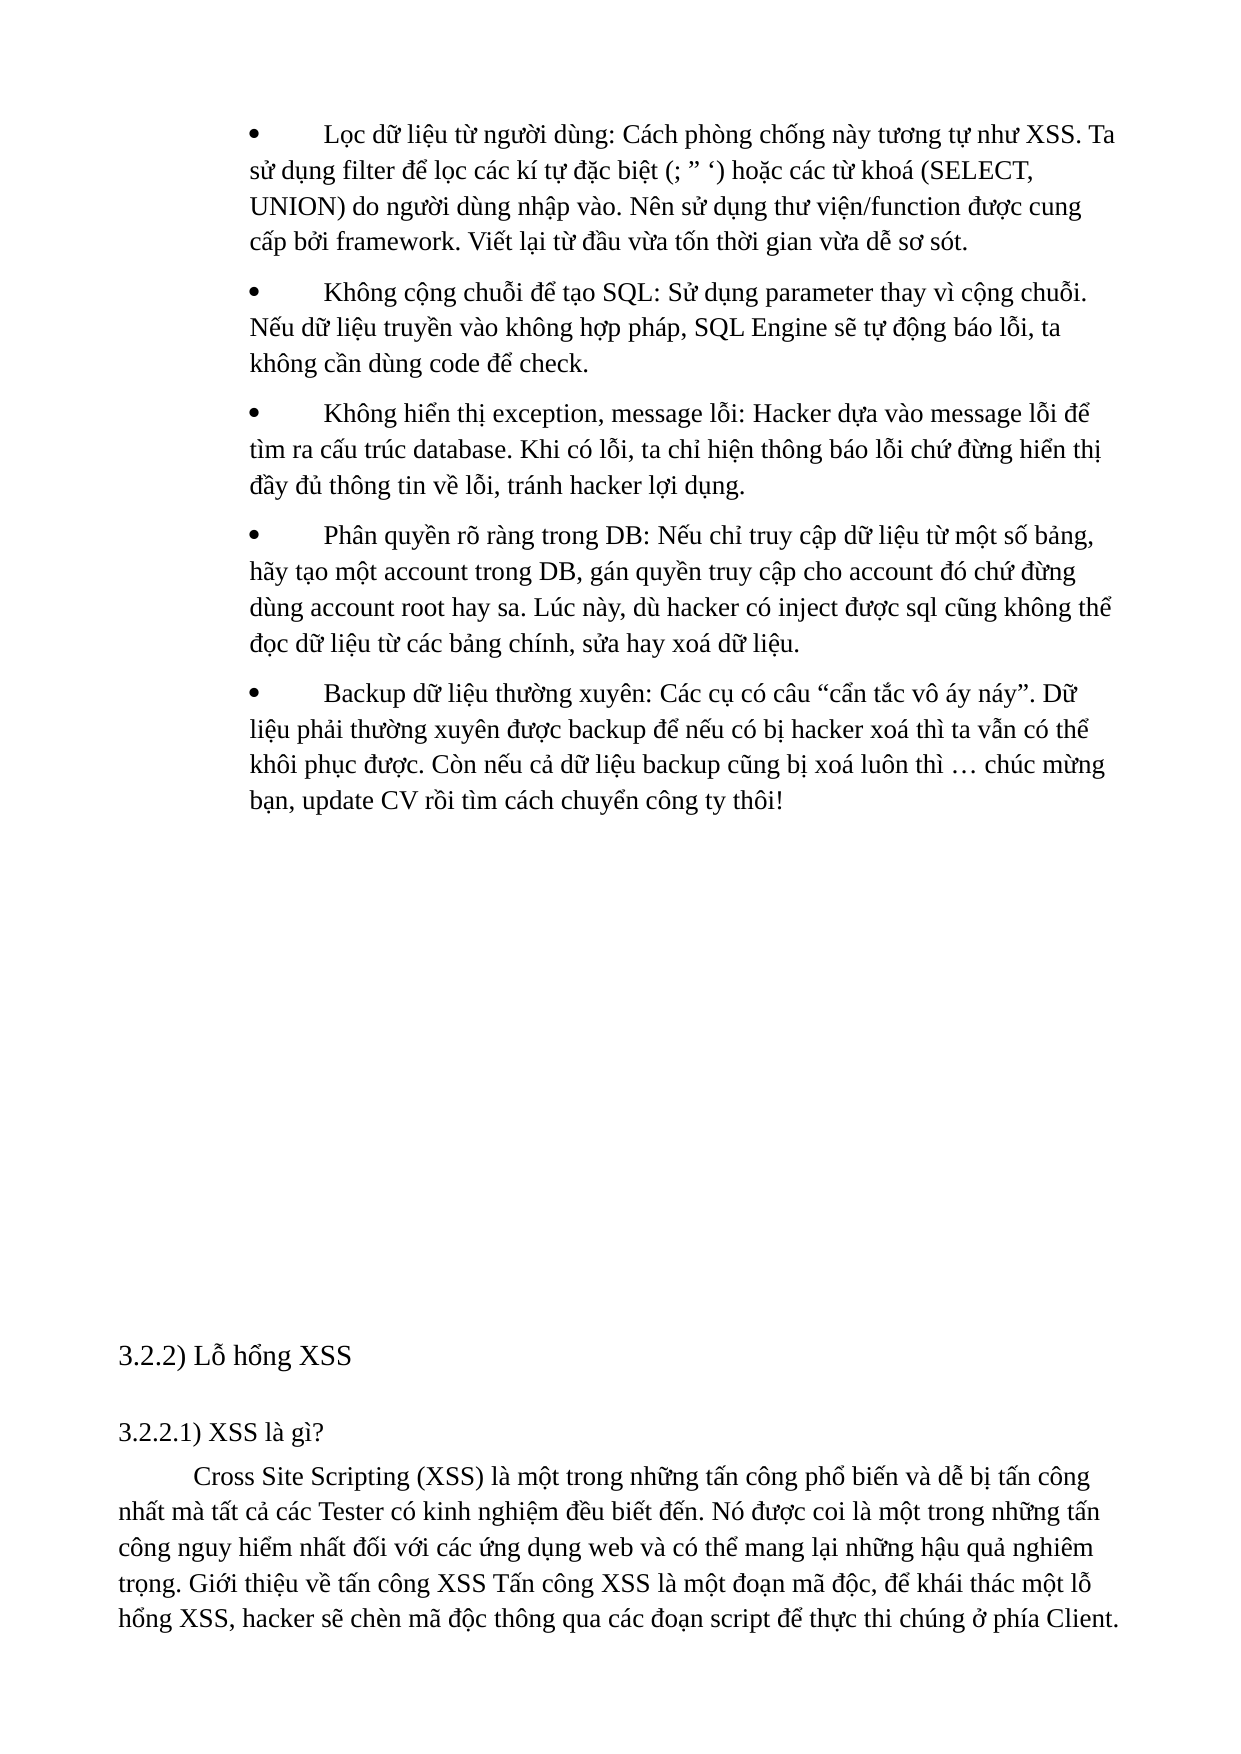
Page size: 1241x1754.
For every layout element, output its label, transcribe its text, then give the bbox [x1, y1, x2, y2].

list Phân quyền rõ ràng trong DB: Nếu chỉ truy cập dữ liệu từ một số bảng, hãy tạo một account trong DB, gán quyền truy cập cho account đó chứ đừng dùng account root hay sa. Lúc này, dù hacker có inject được sql cũng không thể đọc dữ liệu từ các bảng chính, sửa hay xoá dữ liệu. [249, 519, 1122, 658]
subtitle 3.2.2.1) XSS là gì? [118, 1416, 1122, 1447]
list Không hiển thị exception, message lỗi: Hacker dựa vào message lỗi để tìm ra cấu trúc database. Khi có lỗi, ta chỉ hiện thông báo lỗi chứ đừng hiển thị đầy đủ thông tin về lỗi, tránh hacker lợi dụng. [249, 398, 1122, 500]
text 3.2.2) Lỗ hổng XSS [118, 1338, 1122, 1371]
text Cross Site Scripting (XSS) là một trong những tấn công phổ biến và dễ bị tấn công nhất mà tất cả các Tester có kinh nghiệm đều biết đến. Nó được coi là một trong những tấn công nguy hiểm nhất đối với các ứng dụng web và có thể mang lại những hậu quả nghiêm trọng. Giới thiệu về tấn công XSS Tấn công XSS là một đoạn mã độc, để khái thác một lỗ hổng XSS, hacker sẽ chèn mã độc thông qua các đoạn script để thực thi chúng ở phía Client. [118, 1459, 1122, 1634]
list Không cộng chuỗi để tạo SQL: Sử dụng parameter thay vì cộng chuỗi. Nếu dữ liệu truyền vào không hợp pháp, SQL Engine sẽ tự động báo lỗi, ta không cần dùng code để check. [249, 276, 1122, 378]
list Lọc dữ liệu từ người dùng: Cách phòng chống này tương tự như XSS. Ta sử dụng filter để lọc các kí tự đặc biệt (; ” ‘) hoặc các từ khoá (SELECT, UNION) do người dùng nhập vào. Nên sử dụng thư viện/function được cung cấp bởi framework. Viết lại từ đầu vừa tốn thời gian vừa dễ sơ sót. [249, 118, 1122, 257]
list Backup dữ liệu thường xuyên: Các cụ có câu “cẩn tắc vô áy náy”. Dữ liệu phải thường xuyên được backup để nếu có bị hacker xoá thì ta vẫn có thể khôi phục được. Còn nếu cả dữ liệu backup cũng bị xoá luôn thì … chúc mừng bạn, update CV rồi tìm cách chuyển công ty thôi! [249, 677, 1122, 816]
